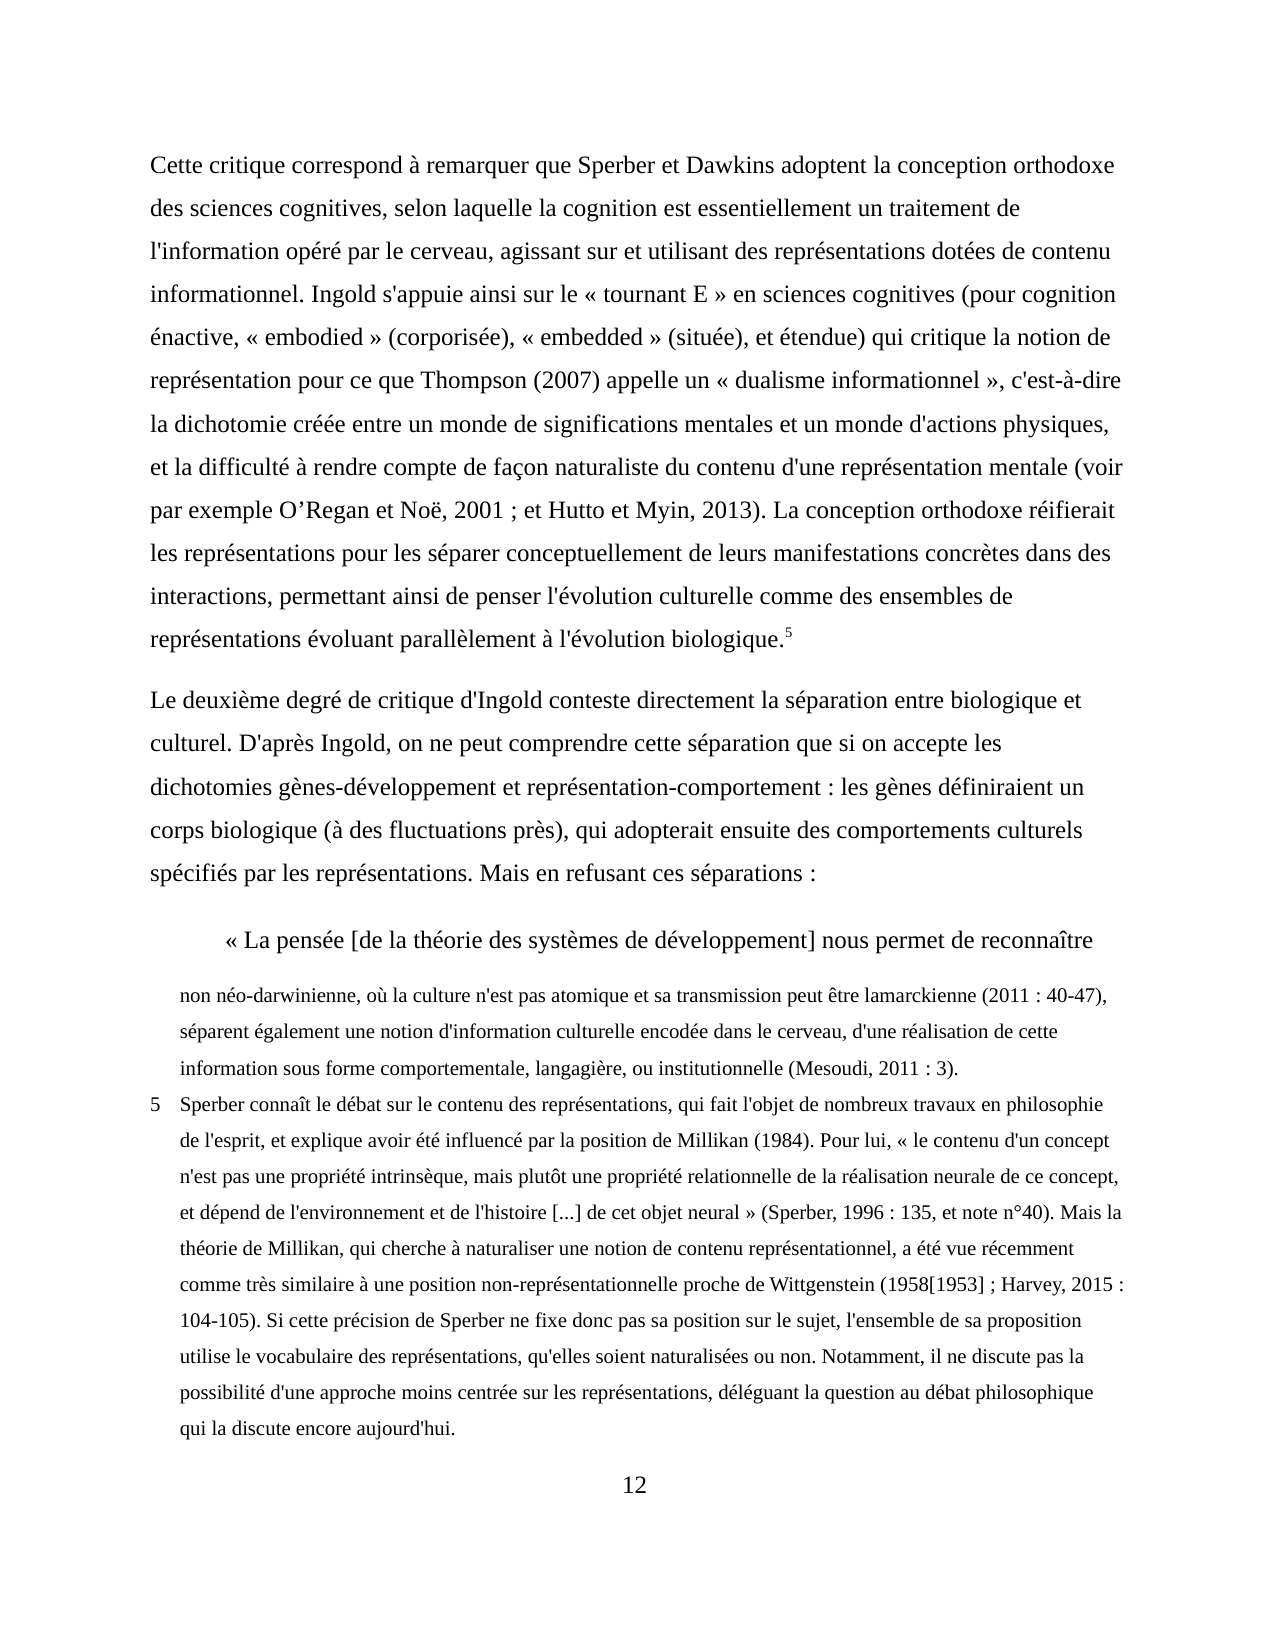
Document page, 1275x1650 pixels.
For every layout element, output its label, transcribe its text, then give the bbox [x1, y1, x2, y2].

text Sperber connaît le débat sur le contenu des représentations, qui fait l'objet de nombreux travaux en philosophie de l'esprit, et explique avoir été influencé par la position de Millikan (1984). Pour lui, « le contenu d'un concept n'est pas une propriété intrinsèque, mais plutôt une propriété relationnelle de la réalisation neurale de ce concept, et dépend de l'environnement et de l'histoire [...] de cet objet neural » (Sperber, 1996 : 135, et note n°40). Mais la théorie de Millikan, qui cherche à naturaliser une notion de contenu représentationnel, a été vue récemment comme très similaire à une position non-représentationnelle proche de Wittgenstein (1958[1953] ; Harvey, 2015 : 104‑105). Si cette précision de Sperber ne fixe donc pas sa position sur le sujet, l'ensemble de sa proposition utilise le vocabulaire des représentations, qu'elles soient naturalisées ou non. Notamment, il ne discute pas la possibilité d'une approche moins centrée sur les représentations, déléguant la question au débat philosophique qui la discute encore aujourd'hui. [150, 1092, 1125, 1440]
text non néo-darwinienne, où la culture n'est pas atomique et sa transmission peut être lamarckienne (2011 : 40‑47), séparent également une notion d'information culturelle encodée dans le cerveau, d'une réalisation de cette information sous forme comportementale, langagière, ou institutionnelle (Mesoudi, 2011 : 3). [150, 983, 1125, 1079]
text Cette critique correspond à remarquer que Sperber et Dawkins adoptent la conception orthodoxe des sciences cognitives, selon laquelle la cognition est essentiellement un traitement de l'information opéré par le cerveau, agissant sur et utilisant des représentations dotées de contenu informationnel. Ingold s'appuie ainsi sur le « tournant E » en sciences cognitives (pour cognition énactive, « embodied » (corporisée), « embedded » (située), et étendue) qui critique la notion de représentation pour ce que Thompson (2007) appelle un « dualisme informationnel », c'est-à-dire la dichotomie créée entre un monde de significations mentales et un monde d'actions physiques, et la difficulté à rendre compte de façon naturaliste du contenu d'une représentation mentale (voir par exemple O’Regan et Noë, 2001 ; et Hutto et Myin, 2013). La conception orthodoxe réifierait les représentations pour les séparer conceptuellement de leurs manifestations concrètes dans des interactions, permettant ainsi de penser l'évolution culturelle comme des ensembles de représentations évoluant parallèlement à l'évolution biologique. [150, 150, 1125, 653]
text Le deuxième degré de critique d'Ingold conteste directement la séparation entre biologique et culturel. D'après Ingold, on ne peut comprendre cette séparation que si on accepte les dichotomies gènes-développement et représentation-comportement : les gènes définiraient un corps biologique (à des fluctuations près), qui adopterait ensuite des comportements culturels spécifiés par les représentations. Mais en refusant ces séparations : [150, 685, 1125, 887]
text « La pensée [de la théorie des systèmes de développement] nous permet de reconnaître [225, 925, 1125, 954]
